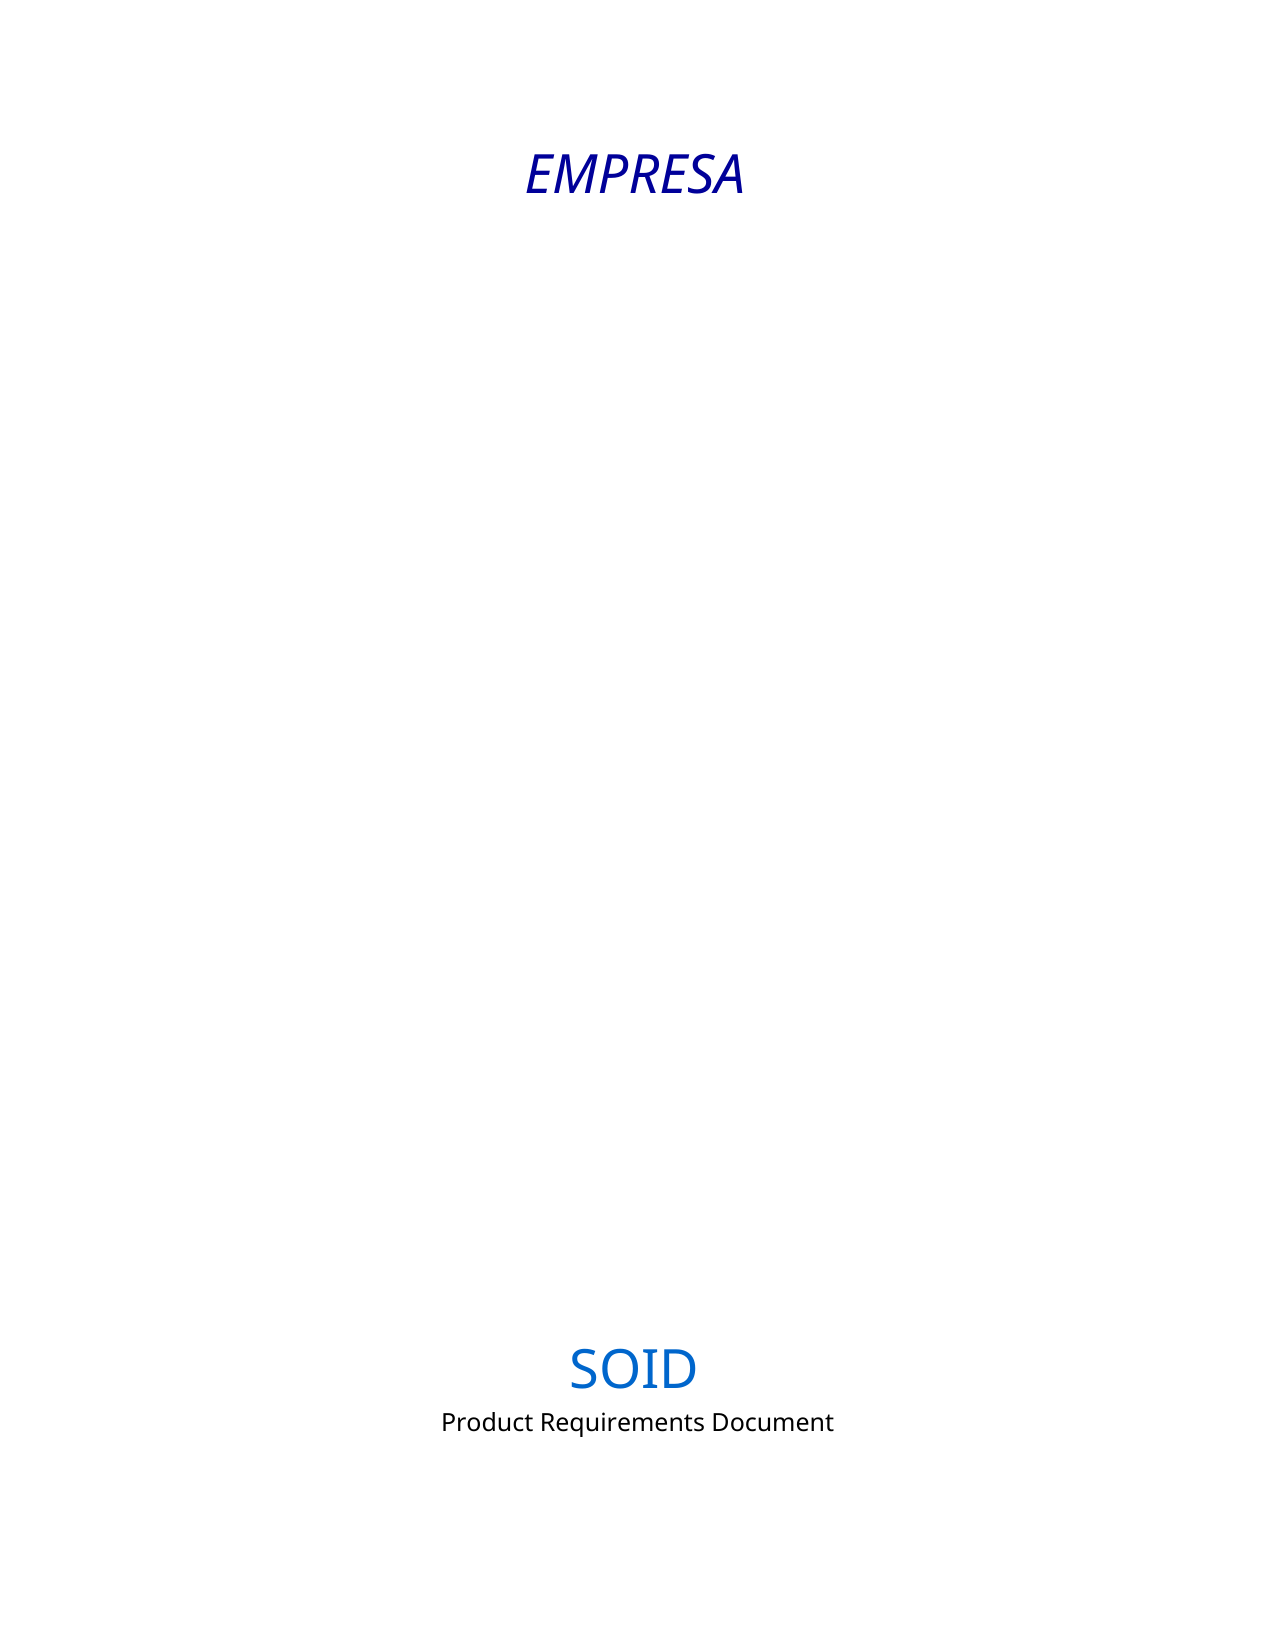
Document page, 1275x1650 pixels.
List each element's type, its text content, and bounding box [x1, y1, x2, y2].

text SOID [150, 1331, 1125, 1405]
text Product Requirements Document [150, 1405, 1125, 1439]
text EMPRESA [150, 136, 1125, 210]
